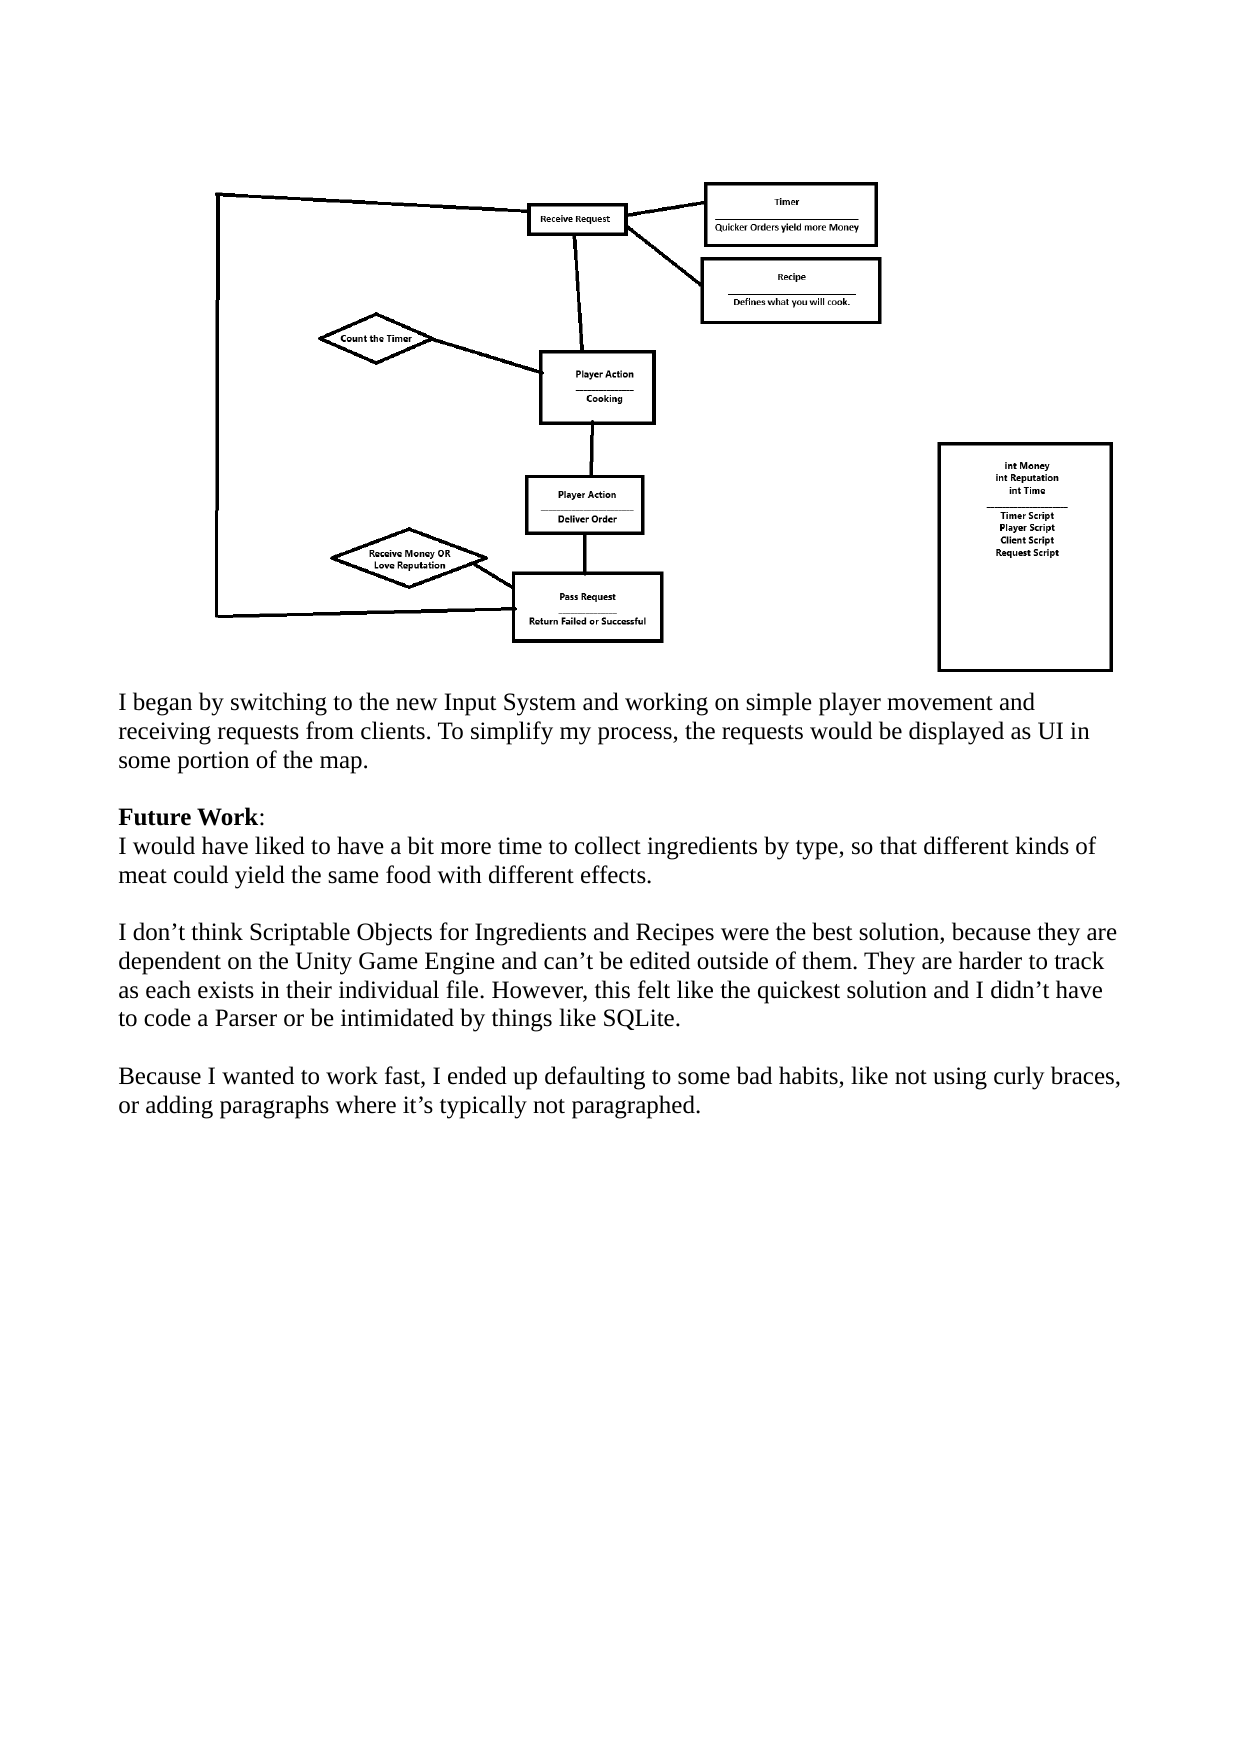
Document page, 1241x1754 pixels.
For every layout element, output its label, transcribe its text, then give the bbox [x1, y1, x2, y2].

text I don’t think Scriptable Objects for Ingredients and Recipes were the best solution, because they are dependent on the Unity Game Engine and can’t be edited outside of them. They are harder to track as each exists in their individual file. However, this felt like the quickest solution and I didn’t have to code a Parser or be intimidated by things like SQLite. [118, 917, 1122, 1032]
picture [118, 146, 1123, 688]
text Future Work: [118, 802, 1122, 831]
text Because I wanted to work fast, I ended up defaulting to some bad habits, like not using curly braces, or adding paragraphs where it’s typically not paragraphed. [118, 1061, 1122, 1118]
text I would have liked to have a bit more time to collect ingredients by type, so that different kinds of meat could yield the same food with different effects. [118, 831, 1122, 888]
text I began by switching to the new Input System and working on simple player movement and receiving requests from clients. To simplify my process, the requests would be displayed as UI in some portion of the map. [118, 688, 1122, 773]
